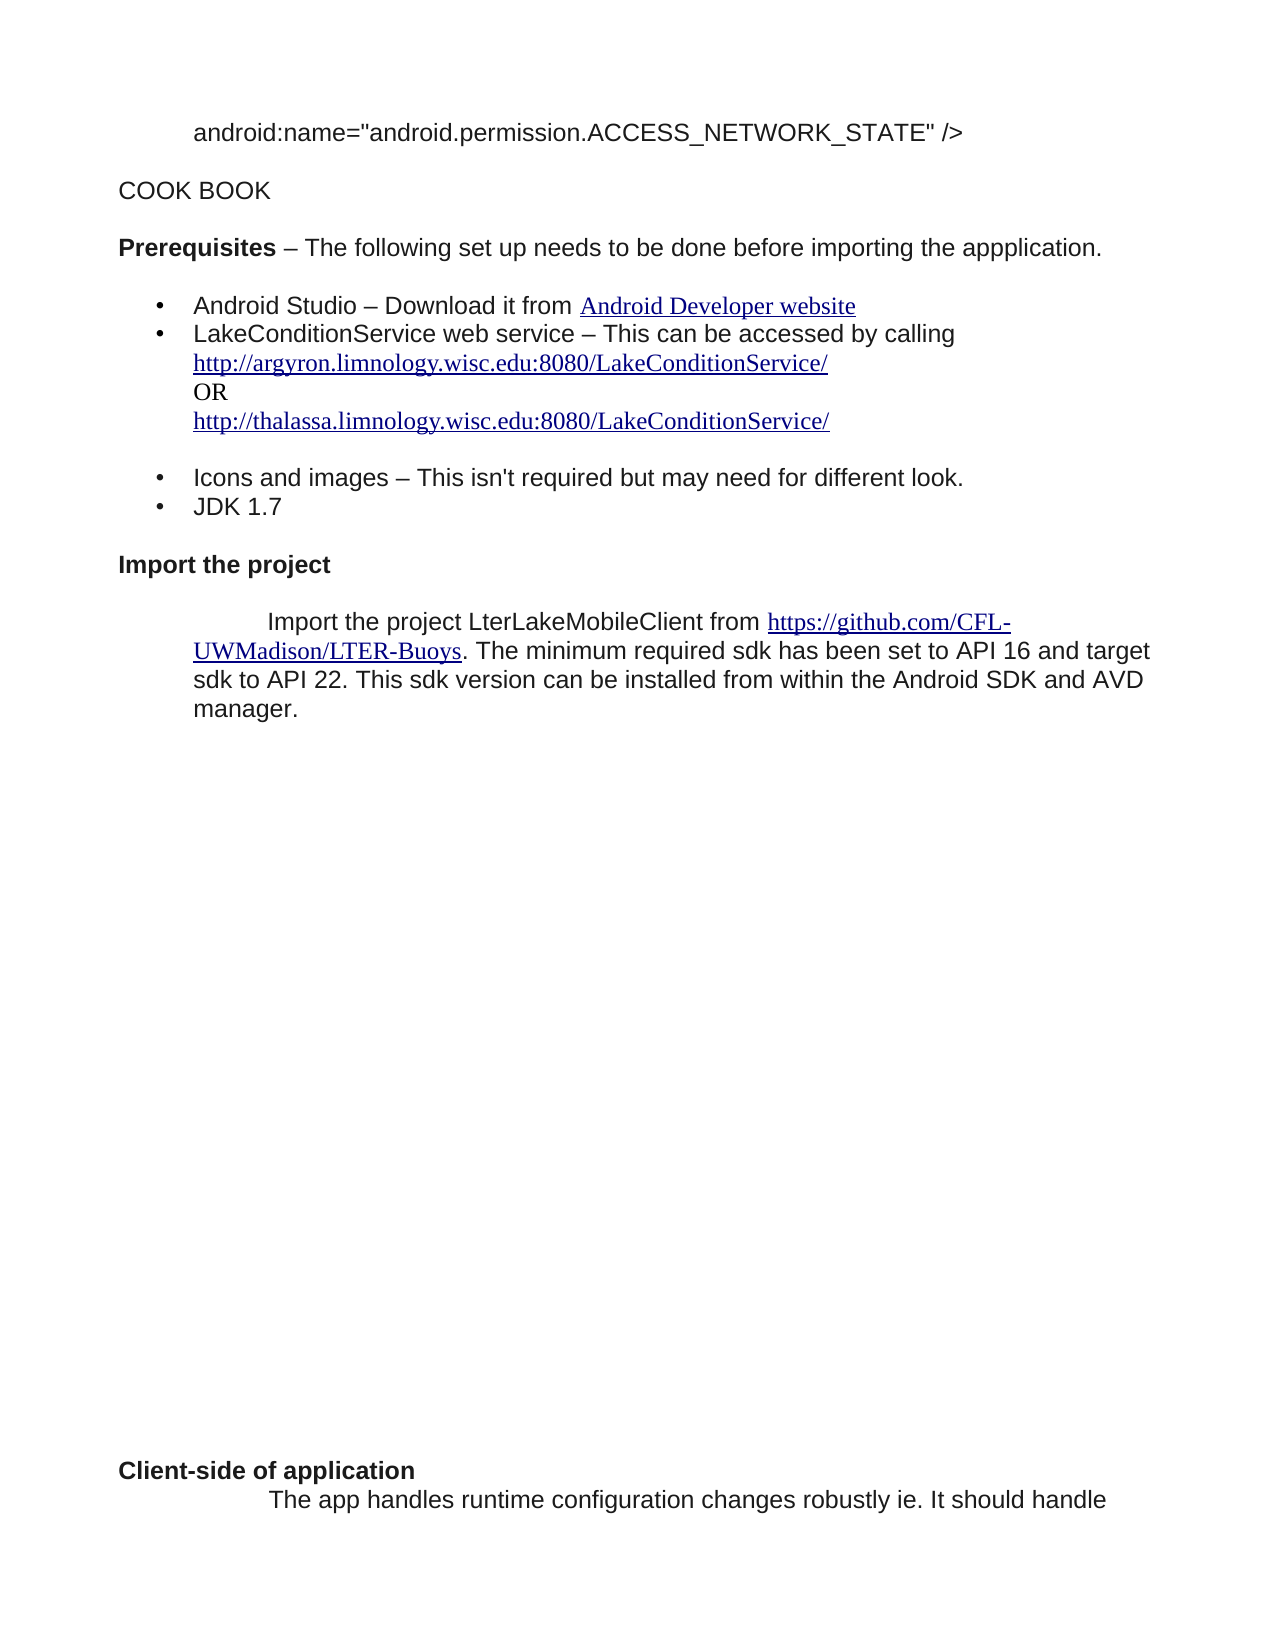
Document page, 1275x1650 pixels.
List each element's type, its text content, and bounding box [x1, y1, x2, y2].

text Import the project [118, 550, 1157, 578]
list LakeConditionService web service – This can be accessed by calling http://argyron.limnology.wisc.edu:8080/LakeConditionService/ [156, 319, 1157, 377]
text Client-side of application [118, 1456, 1157, 1485]
list JDK 1.7 [156, 492, 1157, 521]
text COOK BOOK [118, 176, 1157, 204]
list android:name="android.permission.ACCESS_NETWORK_STATE" /> [156, 118, 1157, 147]
text The app handles runtime configuration changes robustly ie. It should handle [194, 1485, 1157, 1514]
list http://thalassa.limnology.wisc.edu:8080/LakeConditionService/ [156, 406, 1157, 434]
text Prerequisites – The following set up needs to be done before importing the appplication. [118, 233, 1157, 262]
list Android Studio – Download it from Android Developer website [156, 291, 1157, 319]
list Icons and images – This isn't required but may need for different look. [156, 463, 1157, 492]
list OR [156, 377, 1157, 406]
text Import the project LterLakeMobileClient from https://github.com/CFL-UWMadison/LTER-Buoys. The minimum required sdk has been set to API 16 and target sdk to API 22. This sdk version can be installed from within the Android SDK and AVD manager. [193, 607, 1157, 722]
